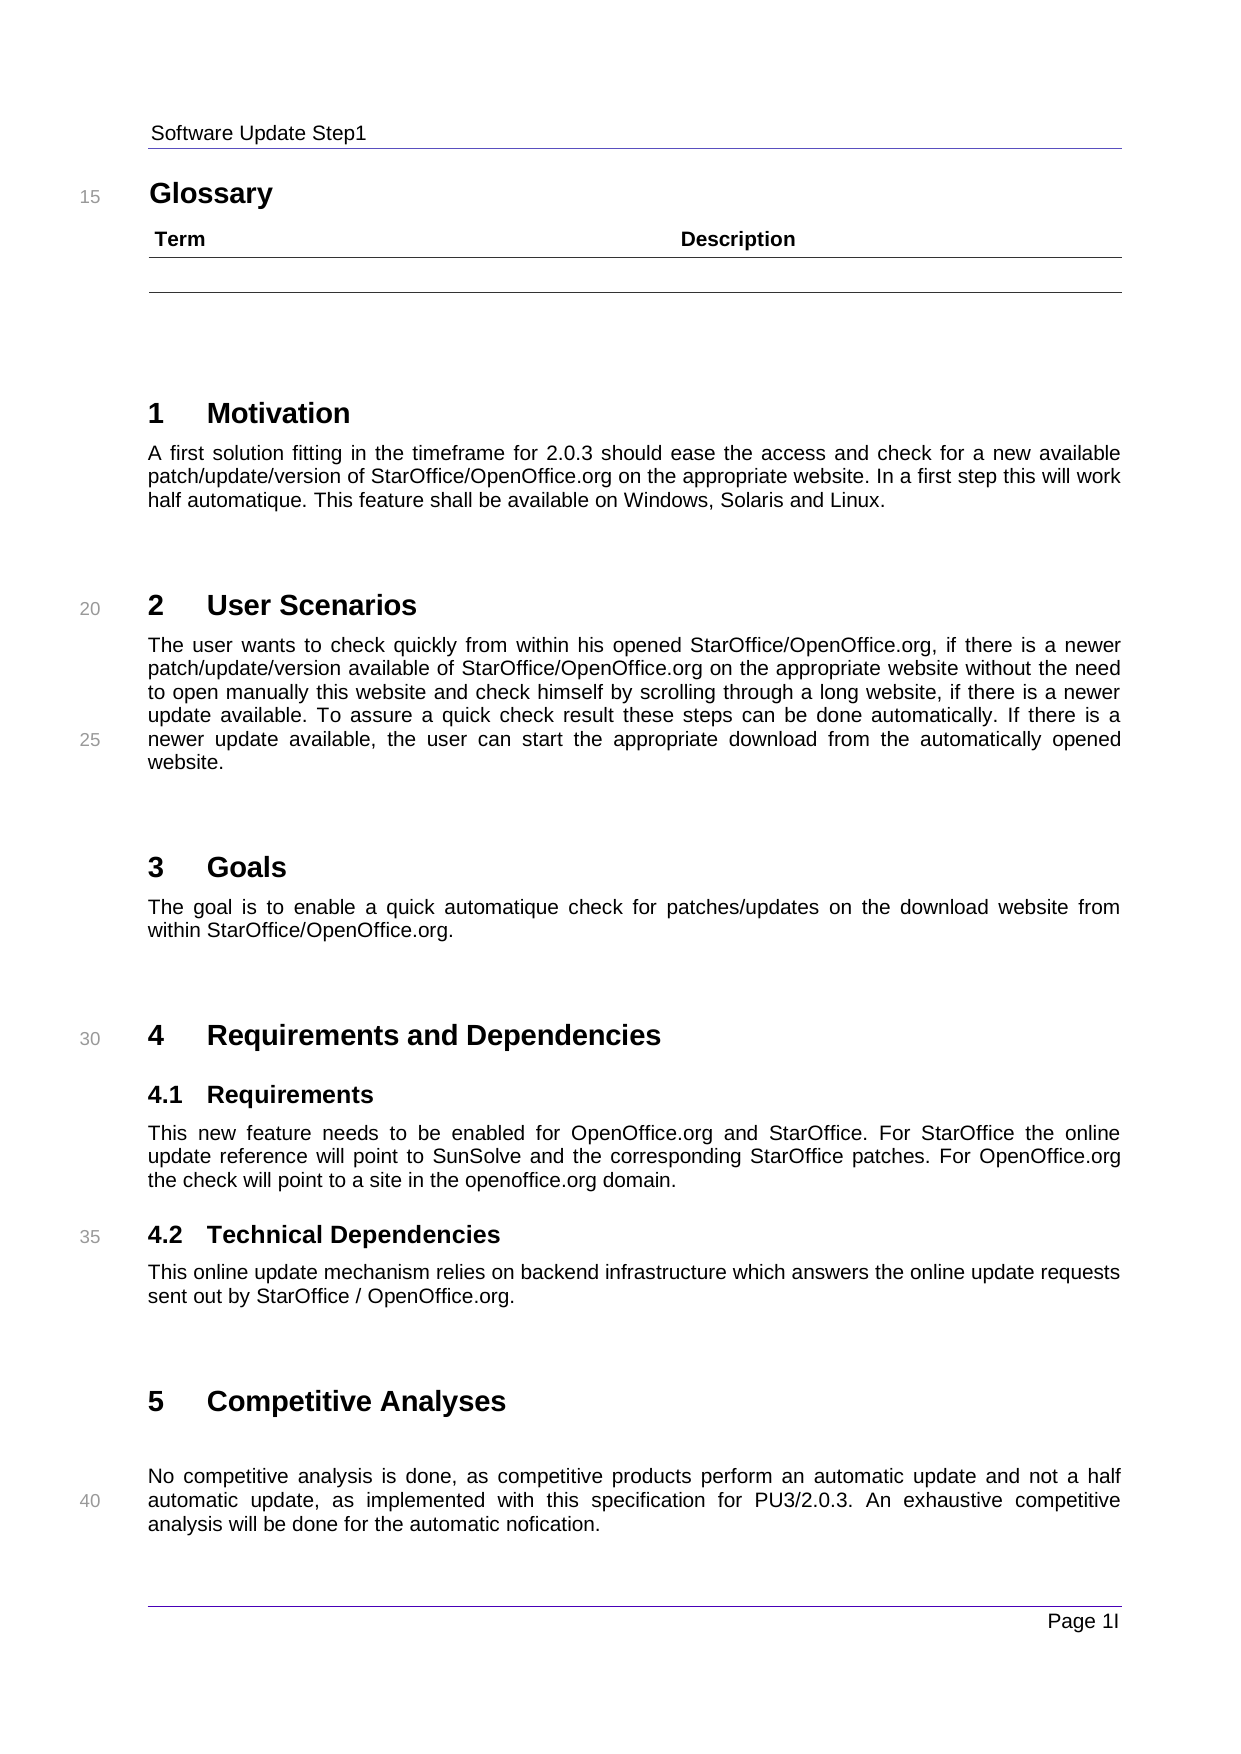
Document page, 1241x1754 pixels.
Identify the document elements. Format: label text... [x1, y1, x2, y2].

text This online update mechanism relies on backend infrastructure which answers the online update requests sent out by StarOffice / OpenOffice.org. [148, 1261, 1122, 1308]
subtitle Motivation [148, 397, 1122, 429]
text The user wants to check quickly from within his opened StarOffice/OpenOffice.org, if there is a newer patch/update/version available of StarOffice/OpenOffice.org on the appropriate website without the need to open manually this website and check himself by scrolling through a long website, if there is a newer update available. To assure a quick check result these steps can be done automatically. If there is a newer update available, the user can start the appropriate download from the automatically opened website. [148, 633, 1122, 774]
text No competitive analysis is done, as competitive products perform an automatic update and not a half automatic update, as implemented with this specification for PU3/2.0.3. An exhaustive competitive analysis will be done for the automatic nofication. [148, 1465, 1122, 1536]
text A first solution fitting in the timeframe for 2.0.3 should ease the access and check for a new available patch/update/version of StarOffice/OpenOffice.org on the appropriate website. In a first step this will work half automatique. This feature shall be available on Windows, Solaris and Linux. [148, 441, 1122, 512]
table_header Description [675, 222, 1122, 257]
table_cell [675, 258, 1122, 292]
subtitle Glossary [149, 177, 1122, 209]
table_header Term [149, 222, 675, 257]
subtitle Requirements [148, 1081, 1122, 1109]
subtitle Technical Dependencies [148, 1221, 1122, 1249]
subtitle User Scenarios [148, 589, 1122, 621]
table_cell <Term 1> [149, 258, 675, 292]
subtitle Requirements and Dependencies [148, 1019, 1122, 1052]
subtitle Competitive Analyses [148, 1385, 1122, 1417]
text This new feature needs to be enabled for OpenOffice.org and StarOffice. For StarOffice the online update reference will point to SunSolve and the corresponding StarOffice patches. For OpenOffice.org the check will point to a site in the openoffice.org domain. [148, 1121, 1122, 1192]
text The goal is to enable a quick automatique check for patches/updates on the download website from within StarOffice/OpenOffice.org. [148, 895, 1122, 942]
subtitle Goals [148, 851, 1122, 883]
